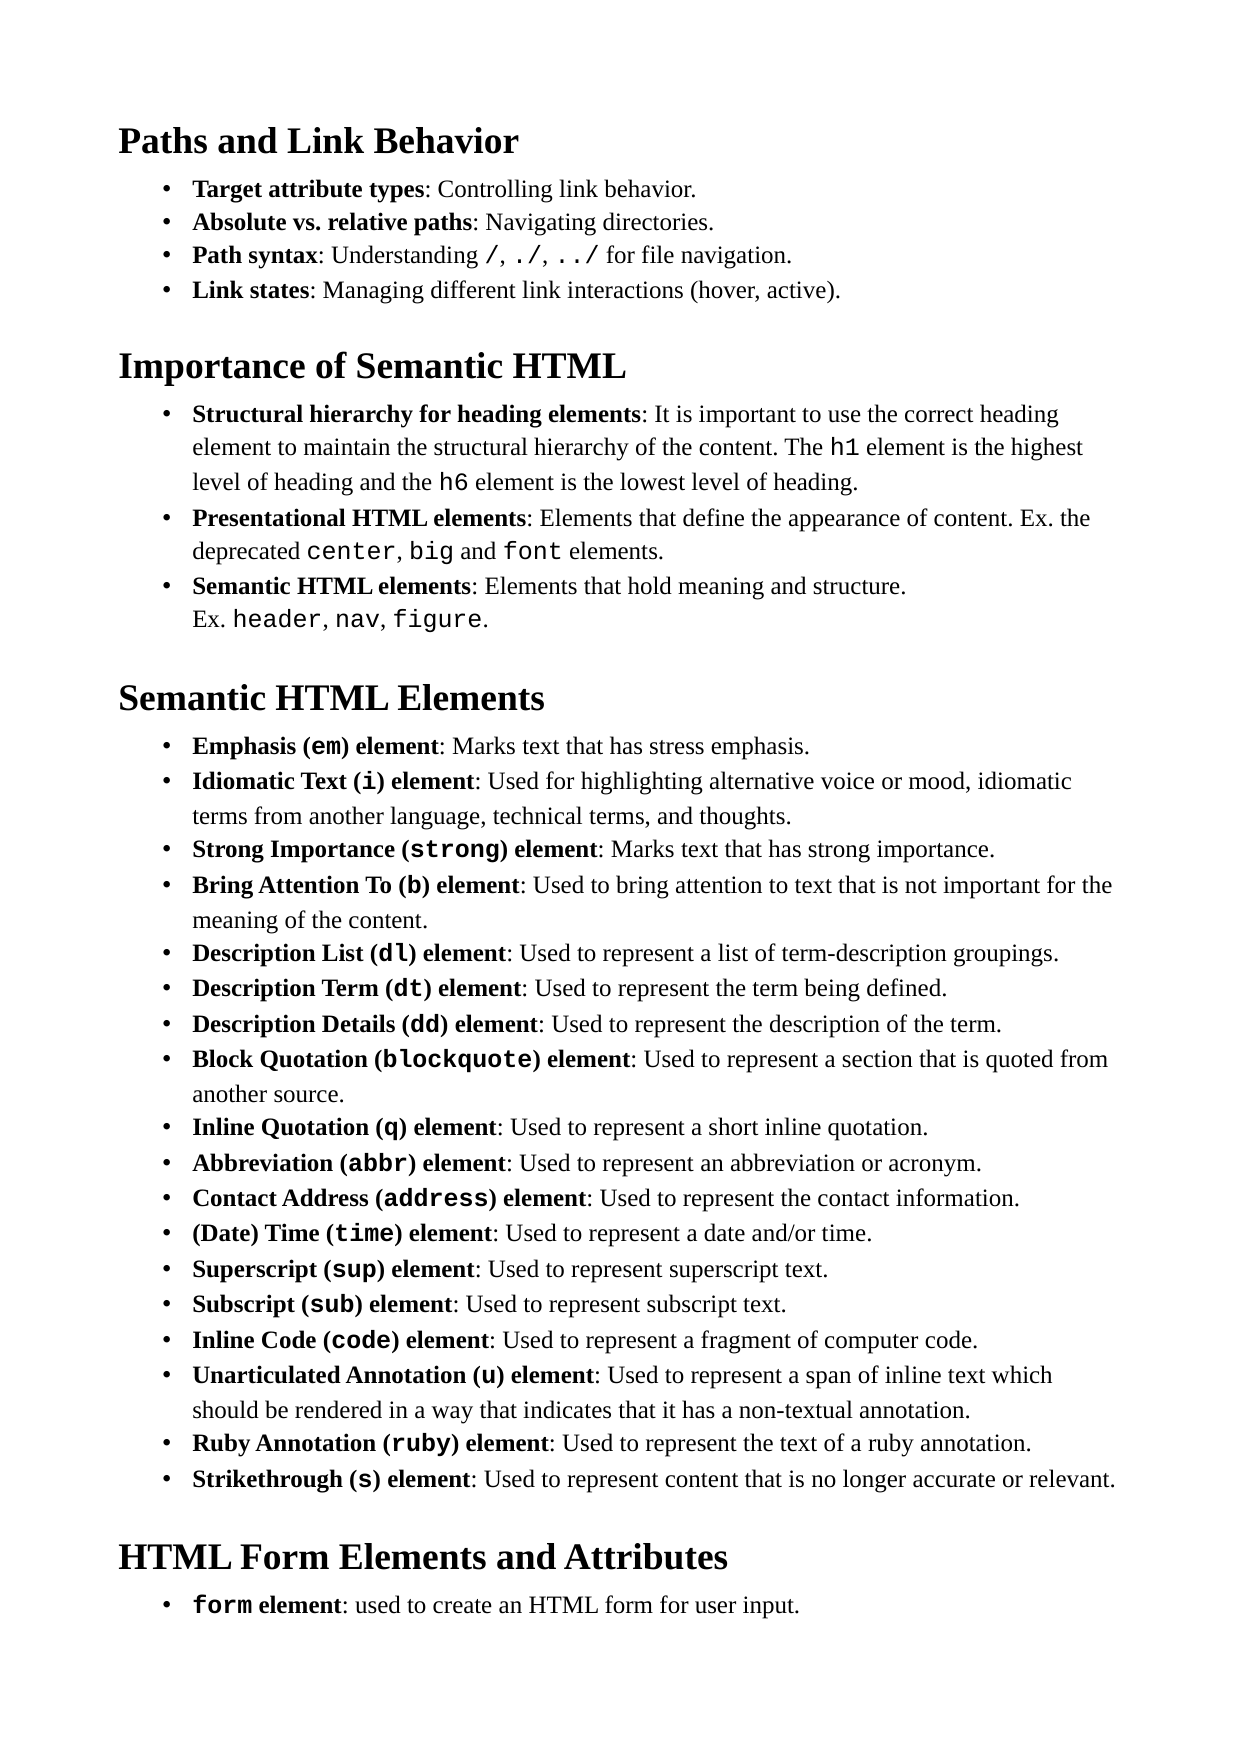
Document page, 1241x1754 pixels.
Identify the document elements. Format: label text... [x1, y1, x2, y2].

list Structural hierarchy for heading elements: It is important to use the correct heading element to maintain the structural hierarchy of the content. The h1 element is the highest level of heading and the h6 element is the lowest level of heading. [162, 399, 1122, 498]
list Ruby Annotation (ruby) element: Used to represent the text of a ruby annotation. [162, 1428, 1122, 1459]
list Contact Address (address) element: Used to represent the contact information. [162, 1183, 1122, 1214]
list Bring Attention To (b) element: Used to bring attention to text that is not important for the meaning of the content. [162, 870, 1122, 933]
list Presentational HTML elements: Elements that define the appearance of content. Ex. the deprecated center, big and font elements. [162, 503, 1122, 567]
list Idiomatic Text (i) element: Used for highlighting alternative voice or mood, idiomatic terms from another language, technical terms, and thoughts. [162, 766, 1122, 830]
list form element: used to create an HTML form for user input. [162, 1590, 1122, 1621]
list Path syntax: Understanding /, ./, ../ for file navigation. [162, 240, 1122, 271]
list Description Term (dt) element: Used to represent the term being defined. [162, 973, 1122, 1004]
list (Date) Time (time) element: Used to represent a date and/or time. [162, 1218, 1122, 1249]
list Unarticulated Annotation (u) element: Used to represent a span of inline text which should be rendered in a way that indicates that it has a non-textual annotation. [162, 1360, 1122, 1424]
subtitle Semantic HTML Elements [118, 675, 1122, 718]
list Block Quotation (blockquote) element: Used to represent a section that is quoted from another source. [162, 1044, 1122, 1108]
subtitle Paths and Link Behavior [118, 118, 1122, 161]
list Inline Quotation (q) element: Used to represent a short inline quotation. [162, 1112, 1122, 1143]
list Strong Importance (strong) element: Marks text that has strong importance. [162, 834, 1122, 865]
list Target attribute types: Controlling link behavior. [162, 174, 1122, 202]
subtitle HTML Form Elements and Attributes [118, 1534, 1122, 1578]
list Inline Code (code) element: Used to represent a fragment of computer code. [162, 1325, 1122, 1356]
list Subscript (sub) element: Used to represent subscript text. [162, 1289, 1122, 1320]
list Abbreviation (abbr) element: Used to represent an abbreviation or acronym. [162, 1148, 1122, 1178]
list Absolute vs. relative paths: Navigating directories. [162, 207, 1122, 236]
list Description Details (dd) element: Used to represent the description of the term. [162, 1009, 1122, 1039]
list Semantic HTML elements: Elements that hold meaning and structure. Ex. header, nav, figure. [162, 571, 1122, 635]
list Emphasis (em) element: Marks text that has stress emphasis. [162, 731, 1122, 762]
list Strikethrough (s) element: Used to represent content that is no longer accurate or relevant. [162, 1464, 1122, 1494]
list Description List (dl) element: Used to represent a list of term-description groupings. [162, 938, 1122, 969]
subtitle Importance of Semantic HTML [118, 344, 1122, 387]
list Link states: Managing different link interactions (hover, active). [162, 275, 1122, 304]
list Superscript (sup) element: Used to represent superscript text. [162, 1254, 1122, 1285]
